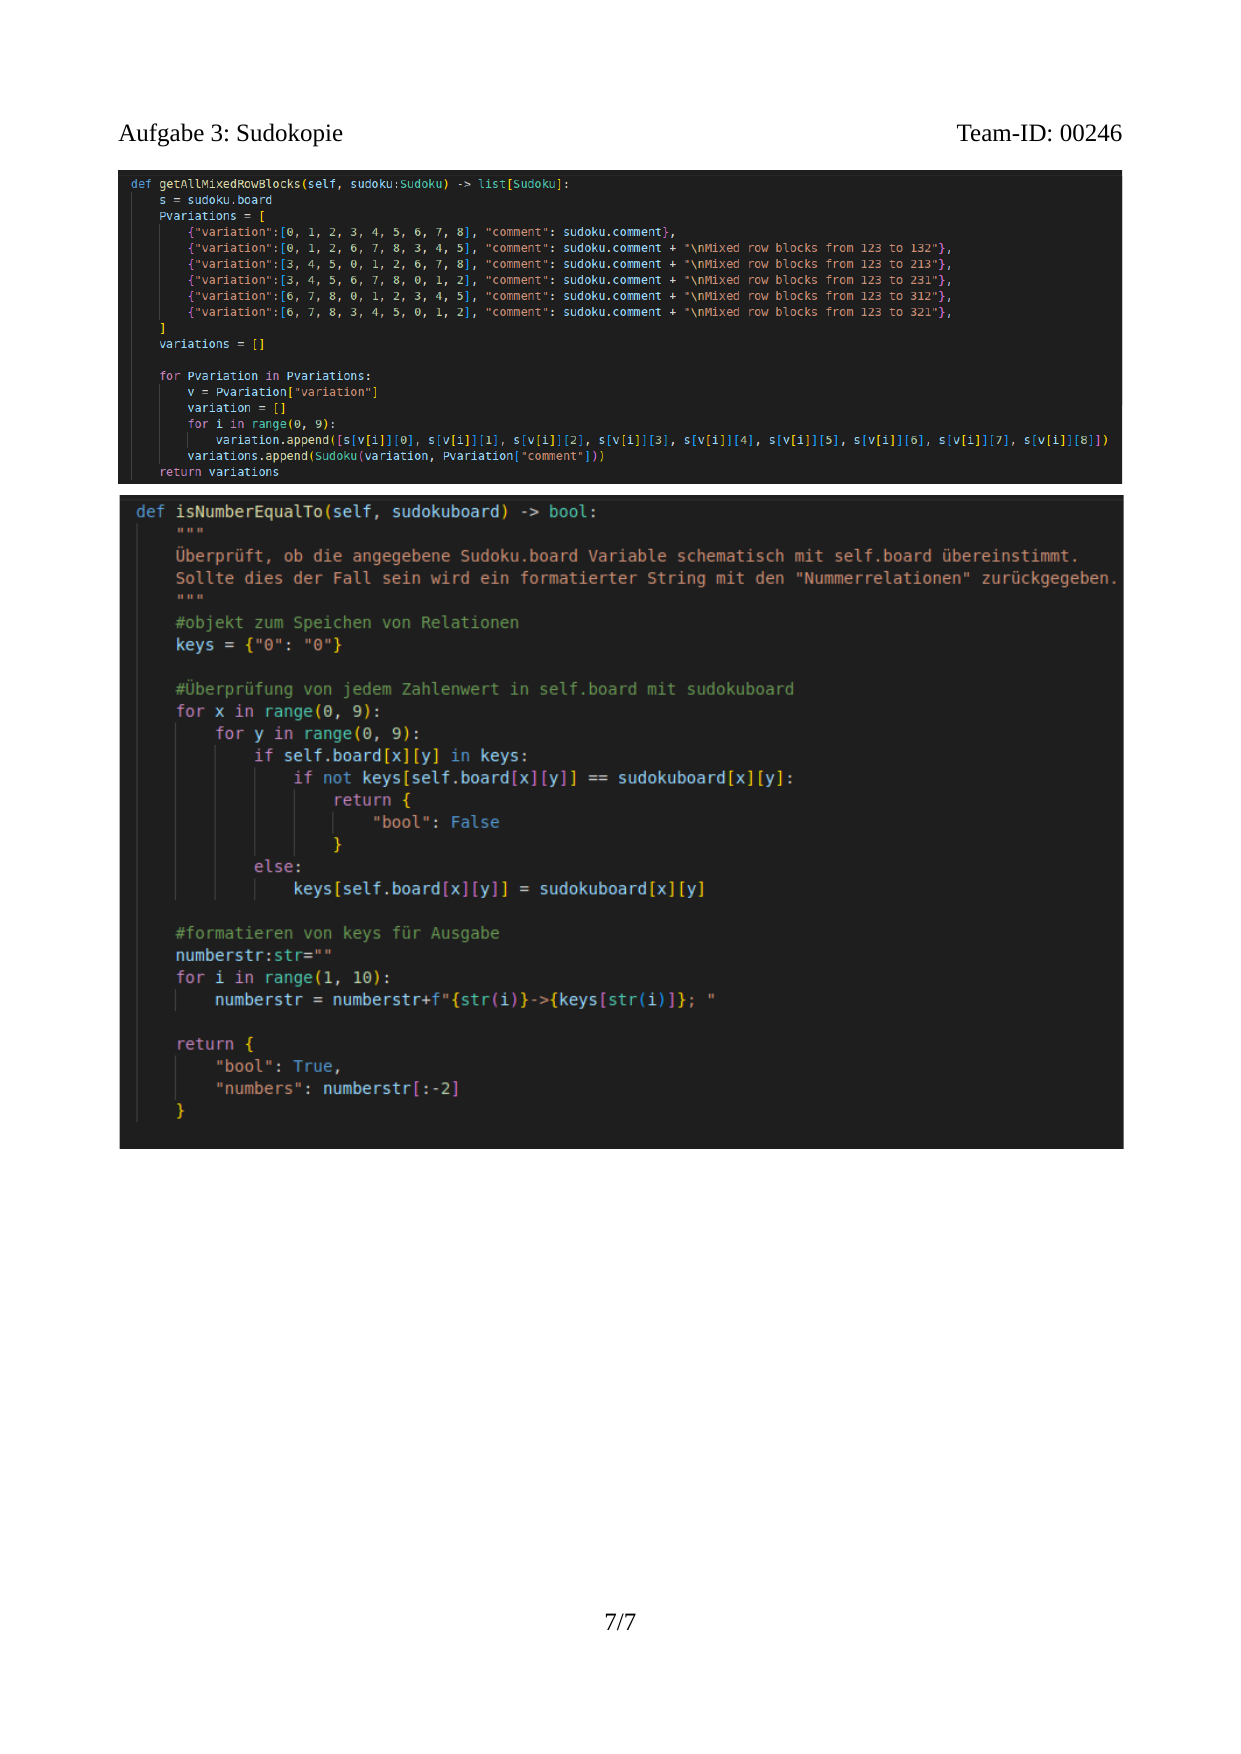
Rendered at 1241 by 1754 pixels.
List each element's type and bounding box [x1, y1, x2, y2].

picture [118, 170, 1123, 484]
picture [119, 495, 1124, 1149]
